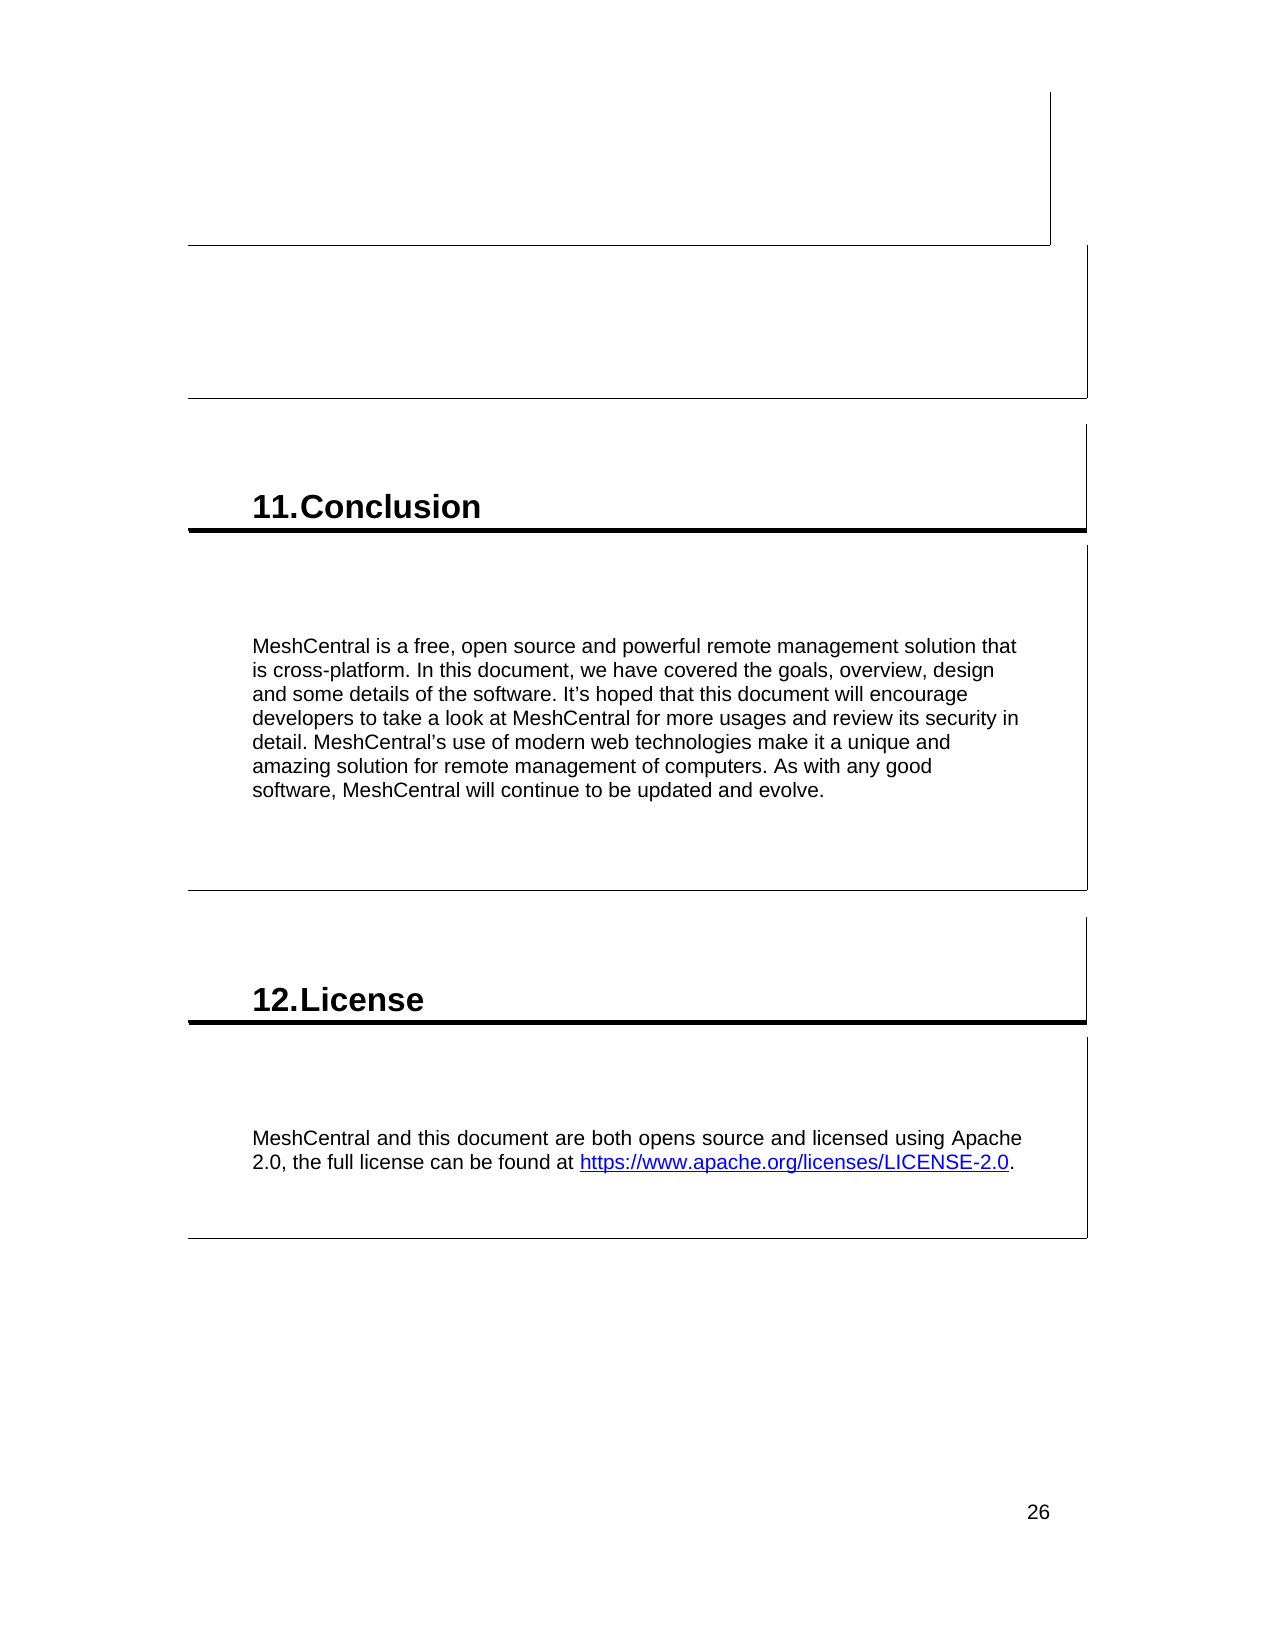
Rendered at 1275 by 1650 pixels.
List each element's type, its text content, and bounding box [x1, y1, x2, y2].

text MeshCentral is a free, open source and powerful remote management solution that is cross-platform. In this document, we have covered the goals, overview, design and some details of the software. It’s hoped that this document will encourage developers to take a look at MeshCentral for more usages and review its security in detail. MeshCentral’s use of modern web technologies make it a unique and amazing solution for remote management of computers. As with any good software, MeshCentral will continue to be updated and evolve. [187, 634, 1087, 801]
subtitle Conclusion [187, 423, 1086, 531]
subtitle License [187, 915, 1086, 1023]
text MeshCentral and this document are both opens source and licensed using Apache 2.0, the full license can be found at https://www.apache.org/licenses/LICENSE-2.0. [187, 1126, 1087, 1238]
